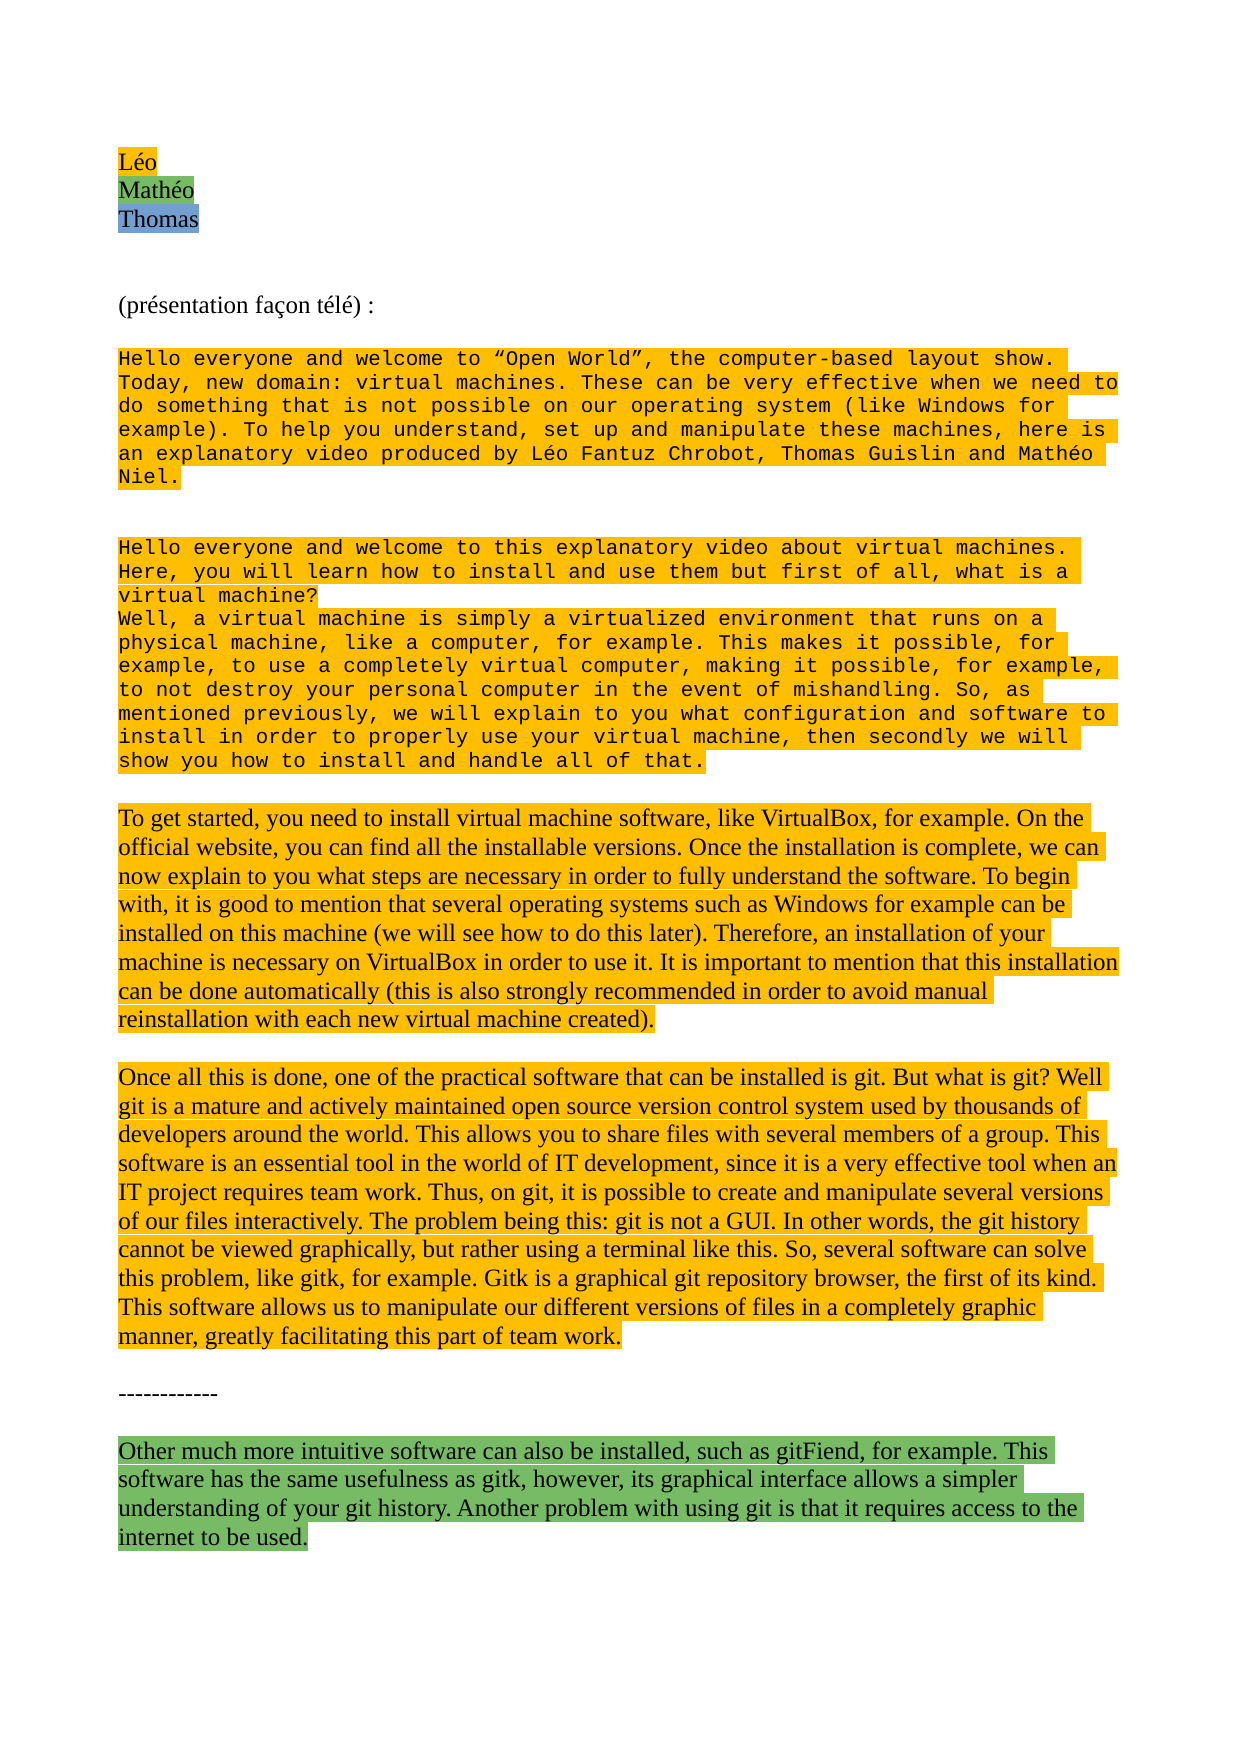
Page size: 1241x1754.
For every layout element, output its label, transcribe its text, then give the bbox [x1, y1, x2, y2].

text Hello everyone and welcome to “Open World”, the computer-based layout show. Today, new domain: virtual machines. These can be very effective when we need to do something that is not possible on our operating system (like Windows for example). To help you understand, set up and manipulate these machines, here is an explanatory video produced by Léo Fantuz Chrobot, Thomas Guislin and Mathéo Niel. [118, 348, 1122, 490]
text (présentation façon télé) : [118, 291, 1122, 319]
text Mathéo [118, 176, 1122, 204]
text Other much more intuitive software can also be installed, such as gitFiend, for example. This software has the same usefulness as gitk, however, its graphical interface allows a simpler understanding of your git history. Another problem with using git is that it requires access to the internet to be used. [118, 1436, 1122, 1551]
text Thomas [118, 204, 1122, 233]
text ------------ [118, 1378, 1122, 1407]
text To get started, you need to install virtual machine software, like VirtualBox, for example. On the official website, you can find all the installable versions. Once the installation is complete, we can now explain to you what steps are necessary in order to fully understand the software. To begin with, it is good to mention that several operating systems such as Windows for example can be installed on this machine (we will see how to do this later). Therefore, an installation of your machine is necessary on VirtualBox in order to use it. It is important to mention that this installation can be done automatically (this is also strongly recommended in order to avoid manual reinstallation with each new virtual machine created). [118, 803, 1122, 1033]
text Hello everyone and welcome to this explanatory video about virtual machines. Here, you will learn how to install and use them but first of all, what is a virtual machine? [118, 537, 1122, 608]
text Once all this is done, one of the practical software that can be installed is git. But what is git? Well git is a mature and actively maintained open source version control system used by thousands of developers around the world. This allows you to share files with several members of a group. This software is an essential tool in the world of IT development, since it is a very effective tool when an IT project requires team work. Thus, on git, it is possible to create and manipulate several versions of our files interactively. The problem being this: git is not a GUI. In other words, the git history cannot be viewed graphically, but rather using a terminal like this. So, several software can solve this problem, like gitk, for example. Gitk is a graphical git repository browser, the first of its kind. This software allows us to manipulate our different versions of files in a completely graphic manner, greatly facilitating this part of team work. [118, 1062, 1122, 1349]
text Well, a virtual machine is simply a virtualized environment that runs on a physical machine, like a computer, for example. This makes it possible, for example, to use a completely virtual computer, making it possible, for example, to not destroy your personal computer in the event of mishandling. So, as mentioned previously, we will explain to you what configuration and software to install in order to properly use your virtual machine, then secondly we will show you how to install and handle all of that. [118, 608, 1122, 774]
text Léo [118, 147, 1122, 176]
